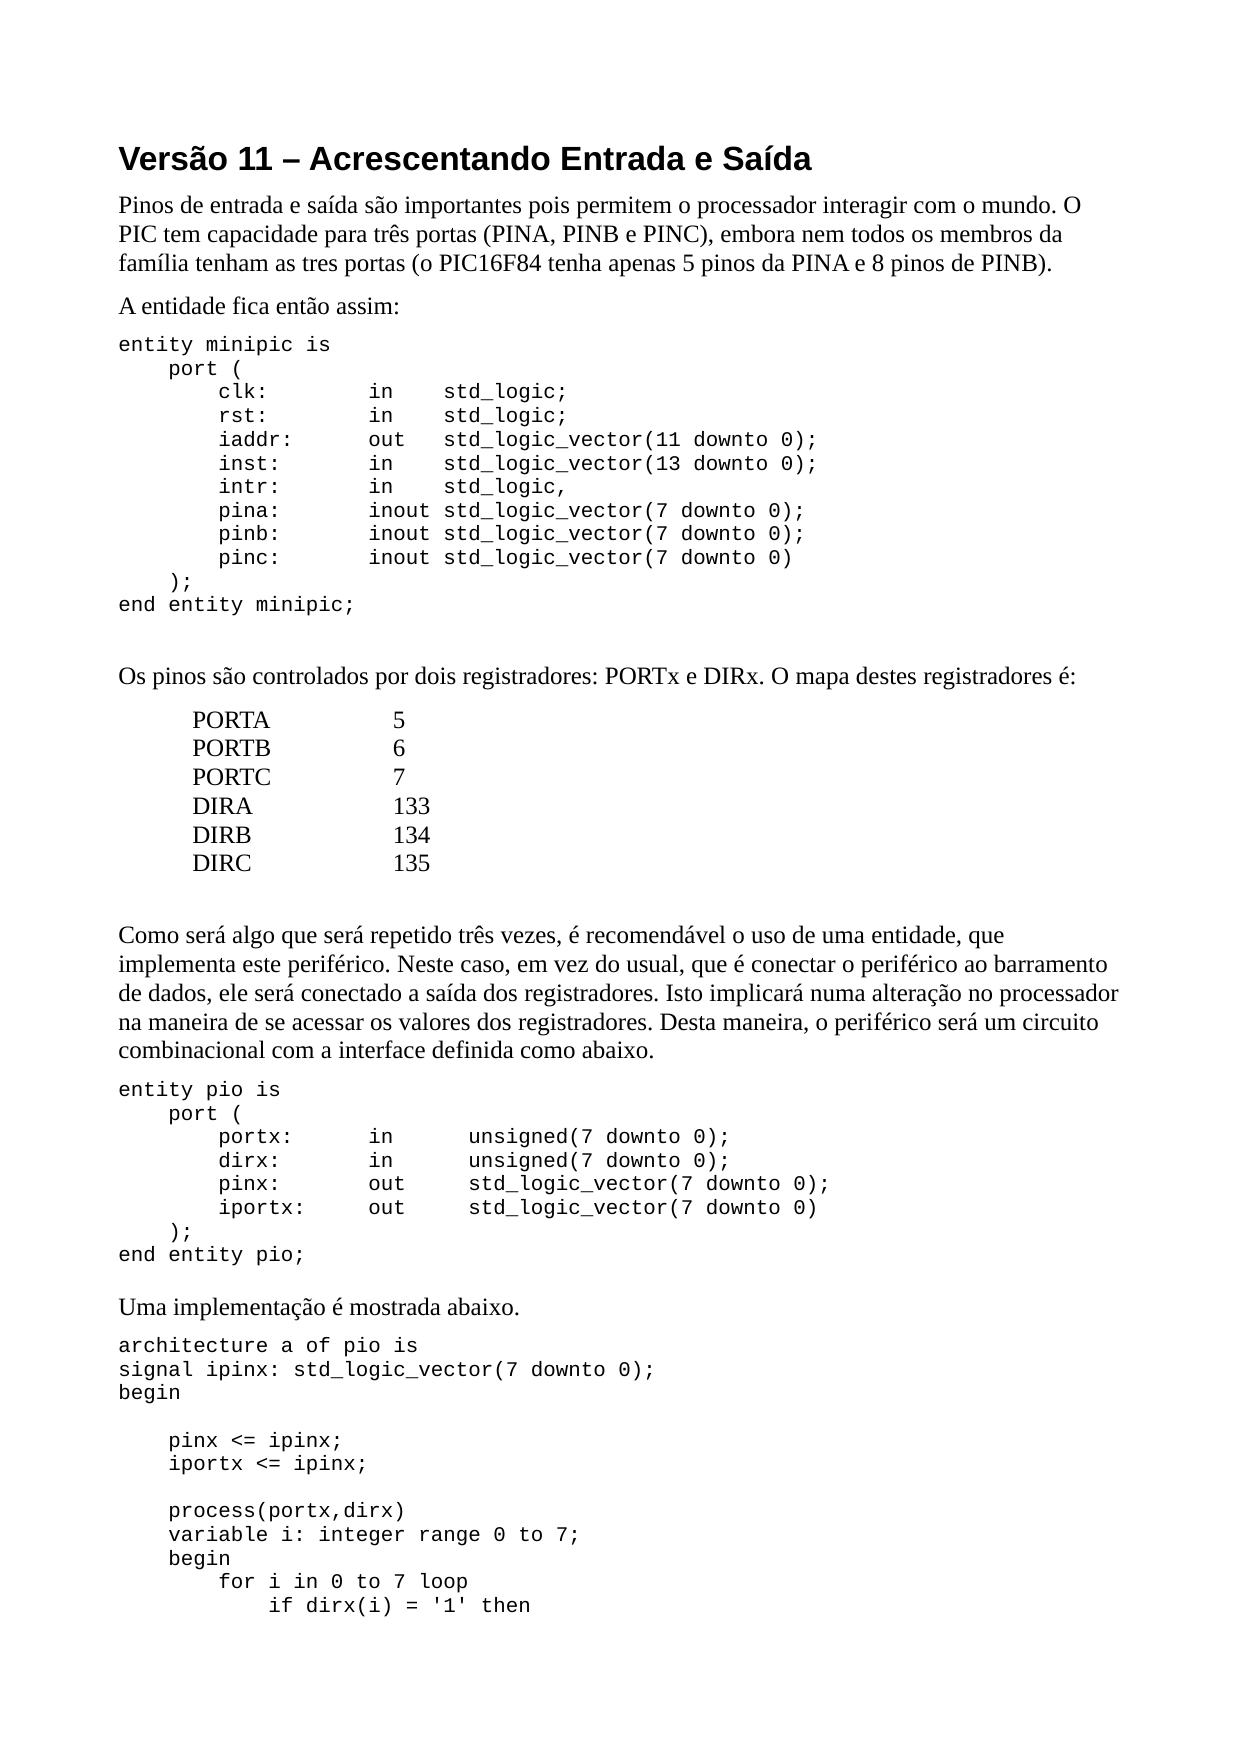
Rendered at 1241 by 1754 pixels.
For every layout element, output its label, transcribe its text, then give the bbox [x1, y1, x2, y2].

text dirx: in unsigned(7 downto 0); [118, 1150, 1122, 1173]
text DIRC 135 [192, 848, 1122, 877]
subtitle Versão 11 – Acrescentando Entrada e Saída [118, 139, 1122, 178]
text begin [118, 1382, 1122, 1406]
text Como será algo que será repetido três vezes, é recomendável o uso de uma entidade, que implementa este periférico. Neste caso, em vez do usual, que é conectar o periférico ao barramento de dados, ele será conectado a saída dos registradores. Isto implicará numa alteração no processador na maneira de se acessar os valores dos registradores. Desta maneira, o periférico será um circuito combinacional com a interface definida como abaixo. [118, 921, 1122, 1064]
text portx: in unsigned(7 downto 0); [118, 1126, 1122, 1150]
text PORTB 6 [192, 733, 1122, 762]
text end entity minipic; [118, 594, 1122, 618]
text signal ipinx: std_logic_vector(7 downto 0); [118, 1359, 1122, 1382]
text pinx: out std_logic_vector(7 downto 0); [118, 1173, 1122, 1197]
text clk: in std_logic; [118, 382, 1122, 405]
text iportx <= ipinx; [118, 1453, 1122, 1477]
text iaddr: out std_logic_vector(11 downto 0); [118, 429, 1122, 452]
text port ( [118, 1102, 1122, 1126]
text Os pinos são controlados por dois registradores: PORTx e DIRx. O mapa destes registradores é: [118, 661, 1122, 690]
text intr: in std_logic, [118, 476, 1122, 500]
text DIRA 133 [192, 791, 1122, 820]
text pina: inout std_logic_vector(7 downto 0); [118, 500, 1122, 523]
text inst: in std_logic_vector(13 downto 0); [118, 452, 1122, 476]
text port ( [118, 358, 1122, 382]
text process(portx,dirx) [118, 1501, 1122, 1524]
text ); [118, 1221, 1122, 1244]
text begin [118, 1548, 1122, 1571]
text DIRB 134 [192, 820, 1122, 848]
text Uma implementação é mostrada abaixo. [118, 1292, 1122, 1320]
text architecture a of pio is [118, 1335, 1122, 1359]
text pinc: inout std_logic_vector(7 downto 0) [118, 547, 1122, 571]
text A entidade fica então assim: [118, 291, 1122, 320]
text entity minipic is [118, 334, 1122, 358]
text for i in 0 to 7 loop [118, 1571, 1122, 1595]
text ); [118, 571, 1122, 594]
text pinb: inout std_logic_vector(7 downto 0); [118, 523, 1122, 547]
text Pinos de entrada e saída são importantes pois permitem o processador interagir com o mundo. O PIC tem capacidade para três portas (PINA, PINB e PINC), embora nem todos os membros da família tenham as tres portas (o PIC16F84 tenha apenas 5 pinos da PINA e 8 pinos de PINB). [118, 190, 1122, 276]
text rst: in std_logic; [118, 405, 1122, 429]
text if dirx(i) = '1' then [118, 1595, 1122, 1619]
text PORTA 5 [192, 705, 1122, 733]
text entity pio is [118, 1079, 1122, 1102]
text pinx <= ipinx; [118, 1429, 1122, 1453]
text PORTC 7 [192, 762, 1122, 791]
text end entity pio; [118, 1244, 1122, 1268]
text iportx: out std_logic_vector(7 downto 0) [118, 1197, 1122, 1221]
text variable i: integer range 0 to 7; [118, 1524, 1122, 1548]
